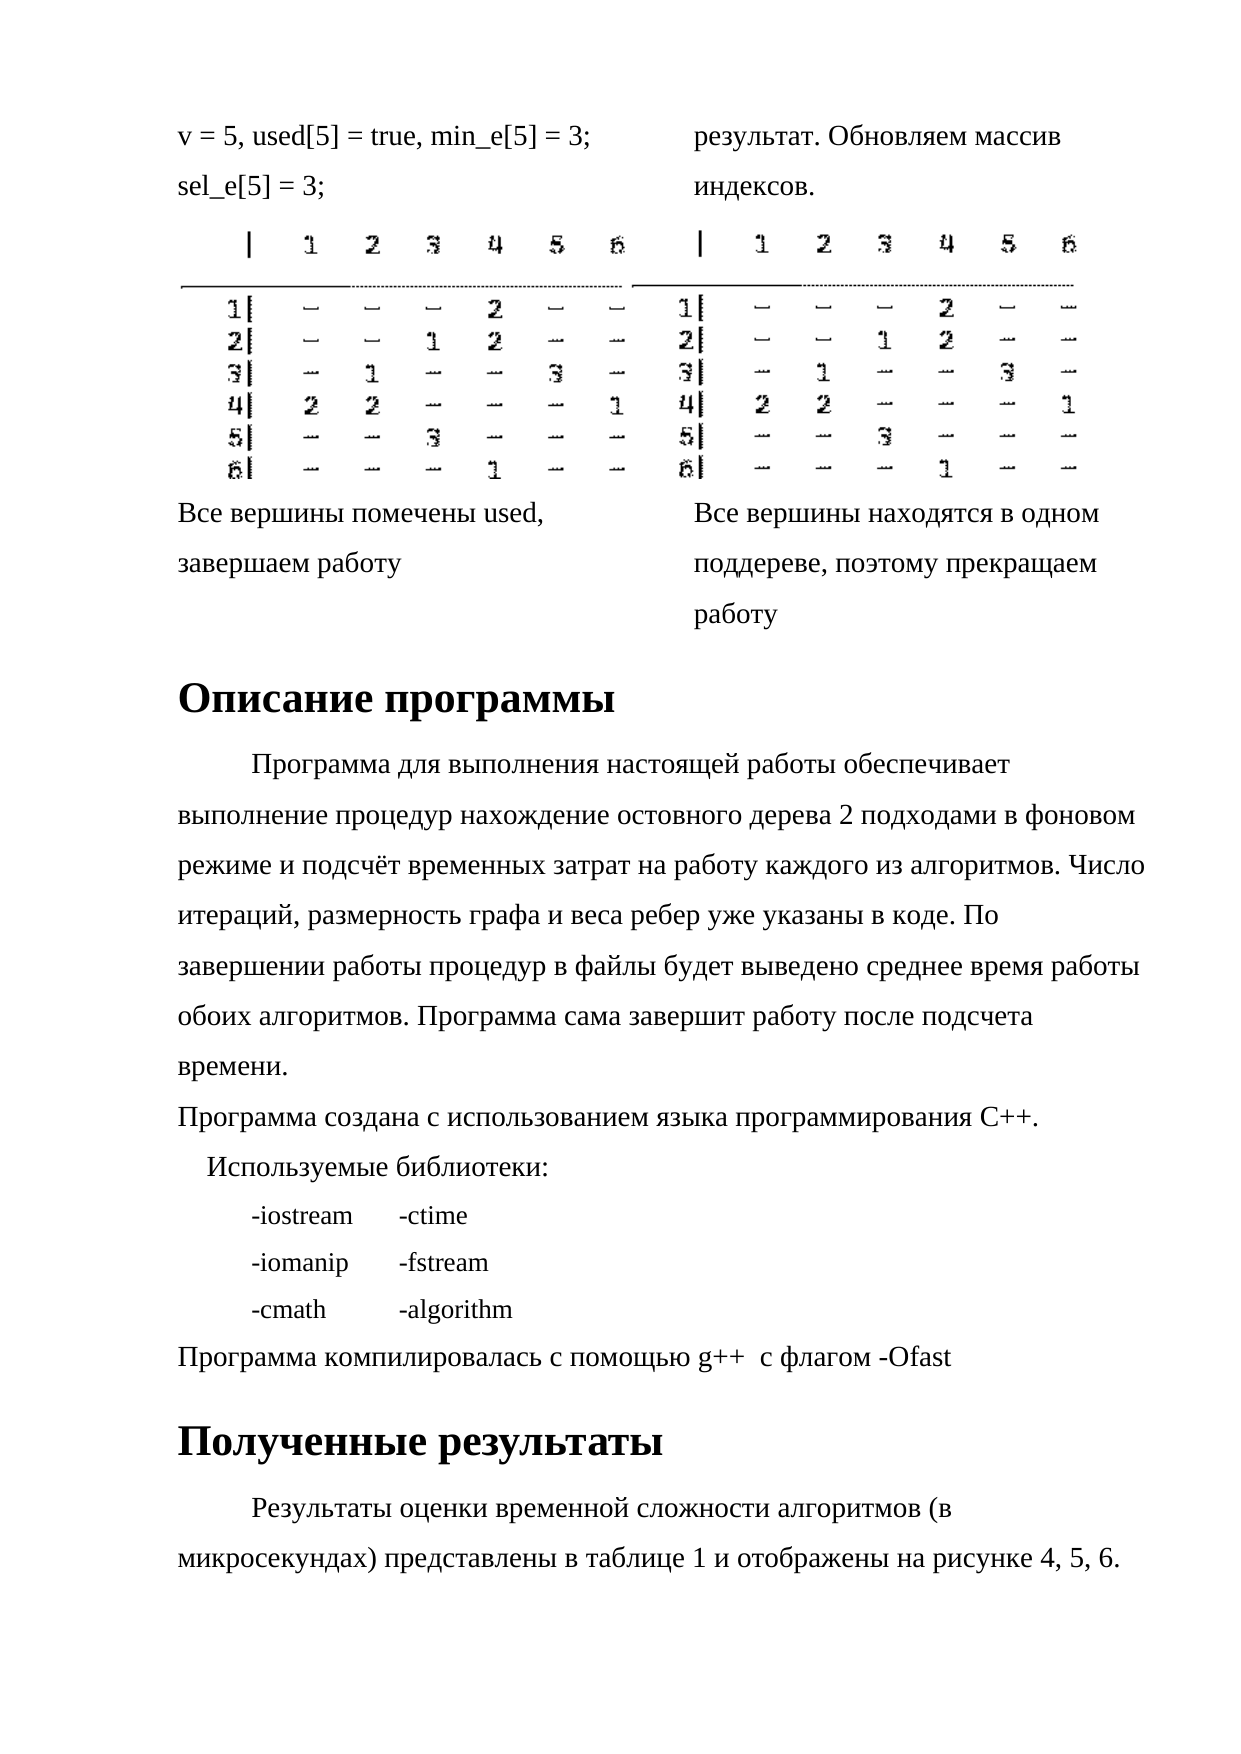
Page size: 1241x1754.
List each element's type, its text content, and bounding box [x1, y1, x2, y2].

text Результаты оценки временной сложности алгоритмов (в микросекундах) представлены в таблице 1 и отображены на рисунке 4, 5, 6. [177, 1490, 1152, 1574]
text Программа для выполнения настоящей работы обеспечивает выполнение процедур нахождение остовного дерева 2 подходами в фоновом режиме и подсчёт временных затрат на работу каждого из алгоритмов. Число итераций, размерность графа и веса ребер уже указаны в коде. По завершении работы процедур в файлы будет выведено среднее время работы обоих алгоритмов. Программа сама завершит работу после подсчета времени. [177, 747, 1152, 1082]
text Все вершины помечены used, Все вершины находятся в одном завершаем работу поддереве, поэтому прекращаем работу [177, 495, 1152, 629]
subtitle Описание программы [177, 671, 1152, 721]
text Программа создана с использованием языка программирования C++. [177, 1099, 1152, 1132]
text -iomanip -fstream [177, 1246, 1152, 1277]
text Используемые библиотеки: [177, 1149, 1152, 1183]
text Программа компилировалась с помощью g++ с флагом -Ofast­ [177, 1339, 1152, 1373]
subtitle Полученные результаты [177, 1415, 1152, 1465]
text -cmath -algorithm [177, 1293, 1152, 1324]
text -iostream -ctime [177, 1199, 1152, 1231]
text v = 5, used[5] = true, min_e[5] = 3; результат. Обновляем массив sel_e[5] = 3; индексов. [177, 118, 1152, 202]
